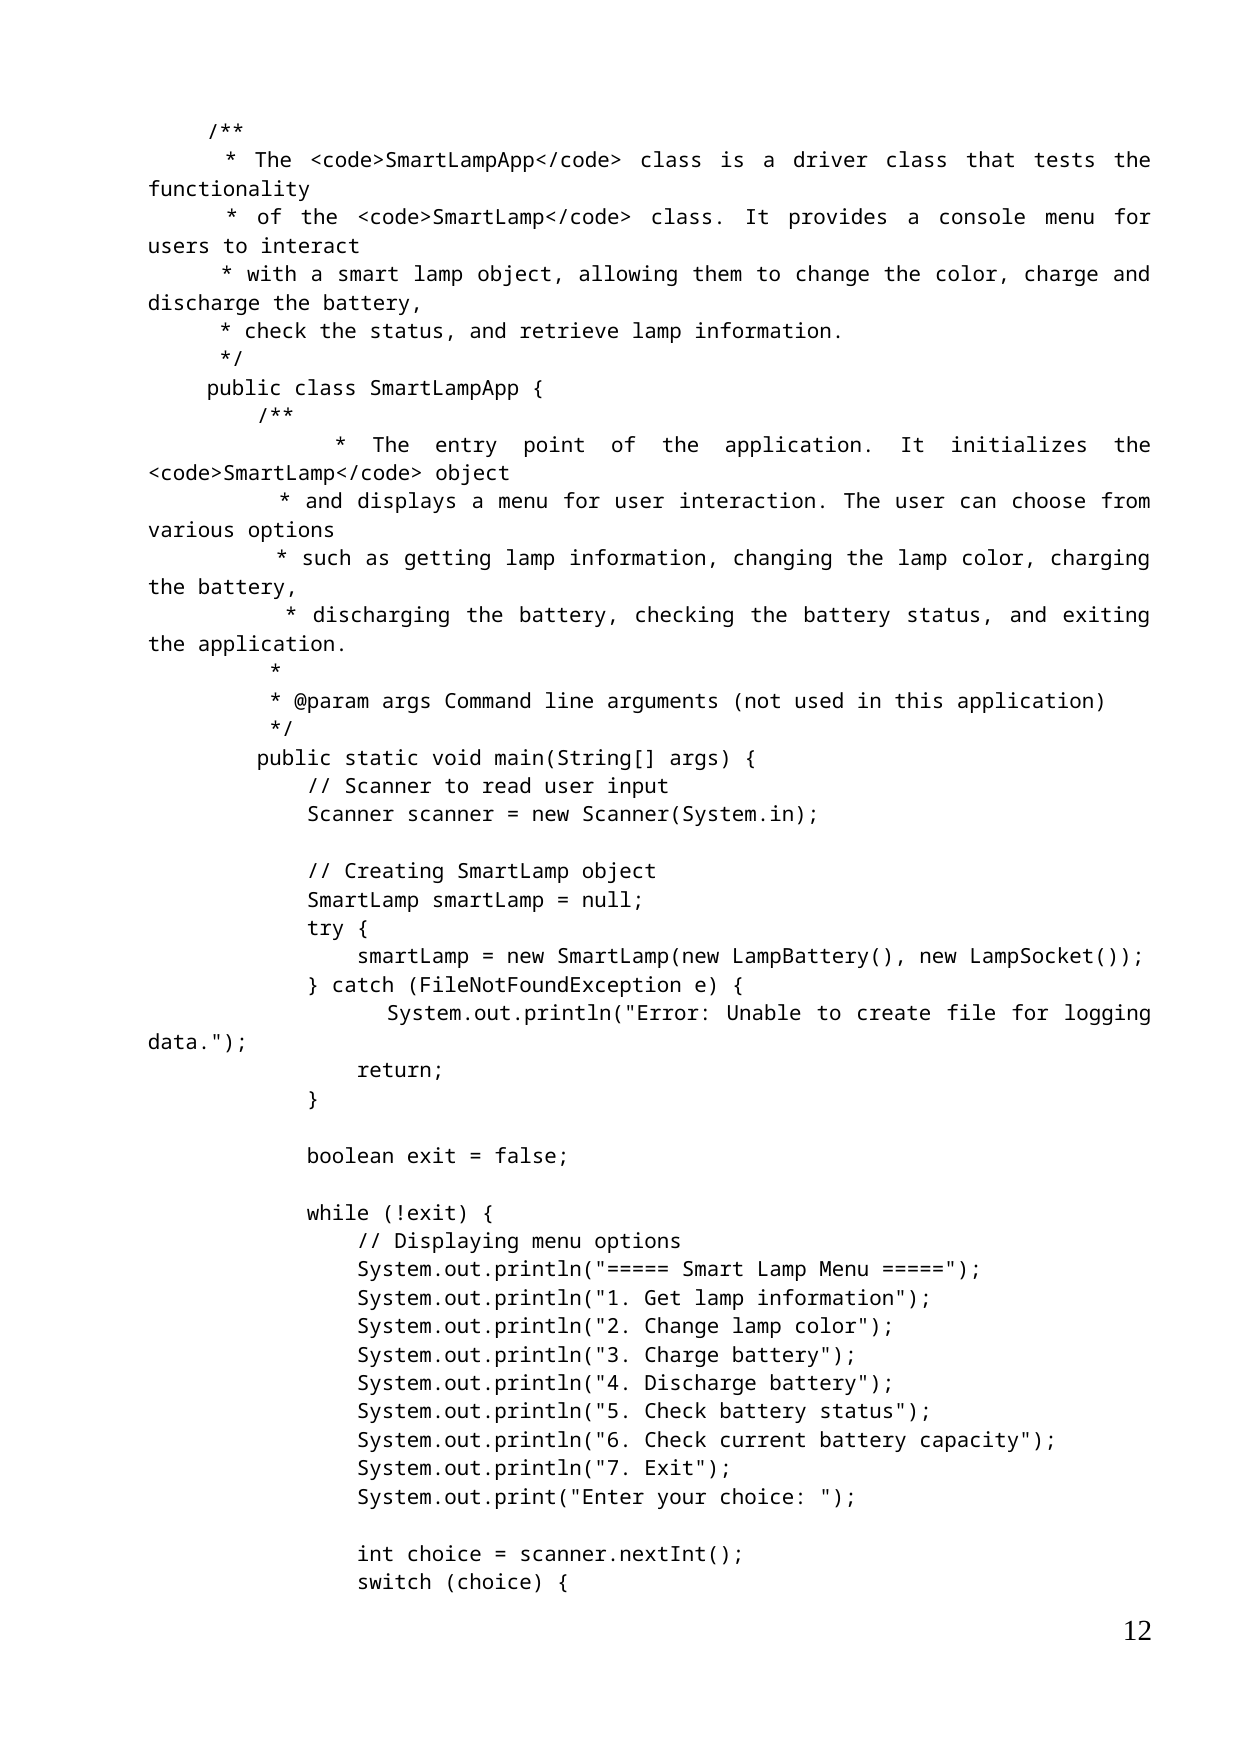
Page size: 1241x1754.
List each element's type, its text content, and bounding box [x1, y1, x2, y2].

text } catch (FileNotFoundException e) { [148, 970, 1152, 998]
text System.out.println("Error: Unable to create file for logging data."); [148, 998, 1152, 1055]
text * discharging the battery, checking the battery status, and exiting the application. [148, 600, 1152, 657]
text try { [148, 913, 1152, 942]
text public static void main(String[] args) { [148, 743, 1152, 771]
text * and displays a menu for user interaction. The user can choose from various options [148, 487, 1152, 543]
text */ [148, 714, 1152, 743]
text /** [148, 117, 1152, 145]
text */ [148, 344, 1152, 373]
text Scanner scanner = new Scanner(System.in); [148, 799, 1152, 828]
text System.out.println("6. Check current battery capacity"); [148, 1425, 1152, 1453]
text smartLamp = new SmartLamp(new LampBattery(), new LampSocket()); [148, 942, 1152, 970]
text * such as getting lamp information, changing the lamp color, charging the battery, [148, 543, 1152, 600]
text } [148, 1084, 1152, 1112]
text // Displaying menu options [148, 1226, 1152, 1254]
text while (!exit) { [148, 1198, 1152, 1226]
text System.out.println("7. Exit"); [148, 1453, 1152, 1482]
text System.out.println("4. Discharge battery"); [148, 1368, 1152, 1397]
text System.out.print("Enter your choice: "); [148, 1482, 1152, 1510]
text System.out.println("5. Check battery status"); [148, 1397, 1152, 1425]
text int choice = scanner.nextInt(); [148, 1539, 1152, 1567]
text // Scanner to read user input [148, 771, 1152, 799]
text System.out.println("3. Charge battery"); [148, 1340, 1152, 1368]
text * check the status, and retrieve lamp information. [148, 316, 1152, 344]
text switch (choice) { [148, 1567, 1152, 1596]
text * @param args Command line arguments (not used in this application) [148, 686, 1152, 714]
text SmartLamp smartLamp = null; [148, 885, 1152, 913]
text System.out.println("2. Change lamp color"); [148, 1311, 1152, 1340]
text * [148, 657, 1152, 686]
text * with a smart lamp object, allowing them to change the color, charge and discharge the battery, [148, 259, 1152, 316]
text * The <code>SmartLampApp</code> class is a driver class that tests the functionality [148, 145, 1152, 202]
text * The entry point of the application. It initializes the <code>SmartLamp</code> object [148, 430, 1152, 487]
text System.out.println("===== Smart Lamp Menu ====="); [148, 1254, 1152, 1283]
text public class SmartLampApp { [148, 373, 1152, 401]
text System.out.println("1. Get lamp information"); [148, 1283, 1152, 1311]
text boolean exit = false; [148, 1141, 1152, 1169]
text /** [148, 401, 1152, 430]
text * of the <code>SmartLamp</code> class. It provides a console menu for users to interact [148, 202, 1152, 259]
text // Creating SmartLamp object [148, 856, 1152, 885]
text return; [148, 1055, 1152, 1084]
